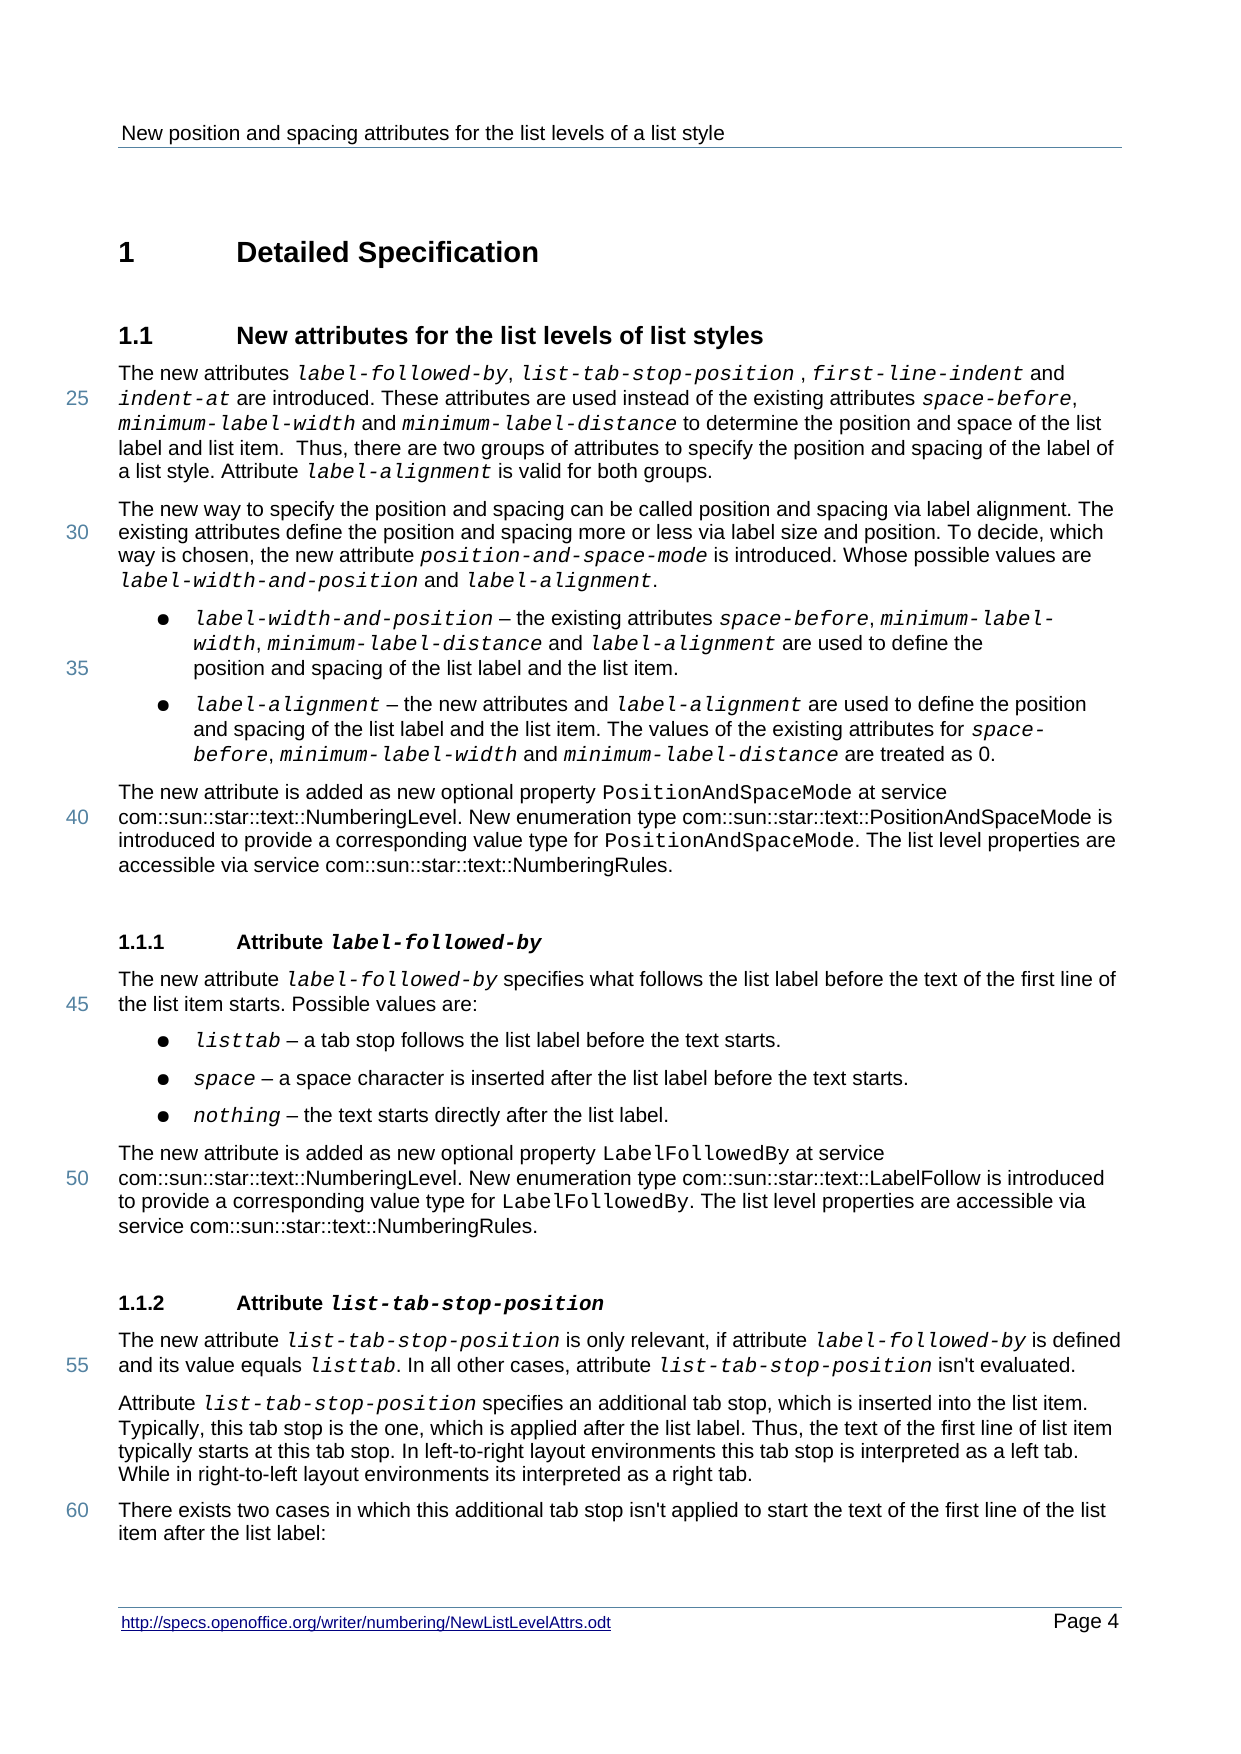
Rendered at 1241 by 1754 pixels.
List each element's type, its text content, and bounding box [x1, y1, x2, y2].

list nothing – the text starts directly after the list label. [156, 1104, 1122, 1129]
subtitle Attribute label-followed-by [118, 931, 1122, 956]
text The new attribute list-tab-stop-position is only relevant, if attribute label-followed-by is defined and its value equals listtab. In all other cases, attribute list-tab-stop-position isn't evaluated. [118, 1329, 1122, 1379]
subtitle New attributes for the list levels of list styles [118, 322, 1122, 349]
text Attribute list-tab-stop-position specifies an additional tab stop, which is inserted into the list item. Typically, this tab stop is the one, which is applied after the list label. Thus, the text of the first line of list item typically starts at this tab stop. In left-to-right layout environments this tab stop is interpreted as a left tab. While in right-to-left layout environments its interpreted as a right tab. [118, 1391, 1122, 1486]
subtitle Detailed Specification [118, 236, 1122, 268]
subtitle Attribute list-tab-stop-position [118, 1292, 1122, 1317]
list label-alignment – the new attributes and label-alignment are used to define the position and spacing of the list label and the list item. The values of the existing attributes for space-before, minimum-label-width and minimum-label-distance are treated as 0. [156, 692, 1122, 768]
list listtab – a tab stop follows the list label before the text starts. [156, 1028, 1122, 1054]
text The new attribute label-followed-by specifies what follows the list label before the text of the first line of the list item starts. Possible values are: [118, 968, 1122, 1016]
text The new attribute is added as new optional property PositionAndSpaceMode at service com::sun::star::text::NumberingLevel. New enumeration type com::sun::star::text::PositionAndSpaceMode is introduced to provide a corresponding value type for PositionAndSpaceMode. The list level properties are accessible via service com::sun::star::text::NumberingRules. [118, 780, 1122, 877]
list label-width-and-position – the existing attributes space-before, minimum-label-width, minimum-label-distance and label-alignment are used to define the position and spacing of the list label and the list item. [156, 607, 1122, 680]
text The new attribute is added as new optional property LabelFollowedBy at service com::sun::star::text::NumberingLevel. New enumeration type com::sun::star::text::LabelFollow is introduced to provide a corresponding value type for LabelFollowedBy. The list level properties are accessible via service com::sun::star::text::NumberingRules. [118, 1141, 1122, 1238]
list space – a space character is inserted after the list label before the text starts. [156, 1066, 1122, 1091]
text The new attributes label-followed-by, list-tab-stop-position , first-line-indent and indent-at are introduced. These attributes are used instead of the existing attributes space-before, minimum-label-width and minimum-label-distance to determine the position and space of the list label and list item. Thus, there are two groups of attributes to specify the position and spacing of the label of a list style. Attribute label-alignment is valid for both groups. [118, 361, 1122, 485]
text There exists two cases in which this additional tab stop isn't applied to start the text of the first line of the list item after the list label: [118, 1499, 1122, 1545]
text The new way to specify the position and spacing can be called position and spacing via label alignment. The existing attributes define the position and spacing more or less via label size and position. To decide, which way is chosen, the new attribute position-and-space-mode is introduced. Whose possible values are label-width-and-position and label-alignment. [118, 497, 1122, 594]
